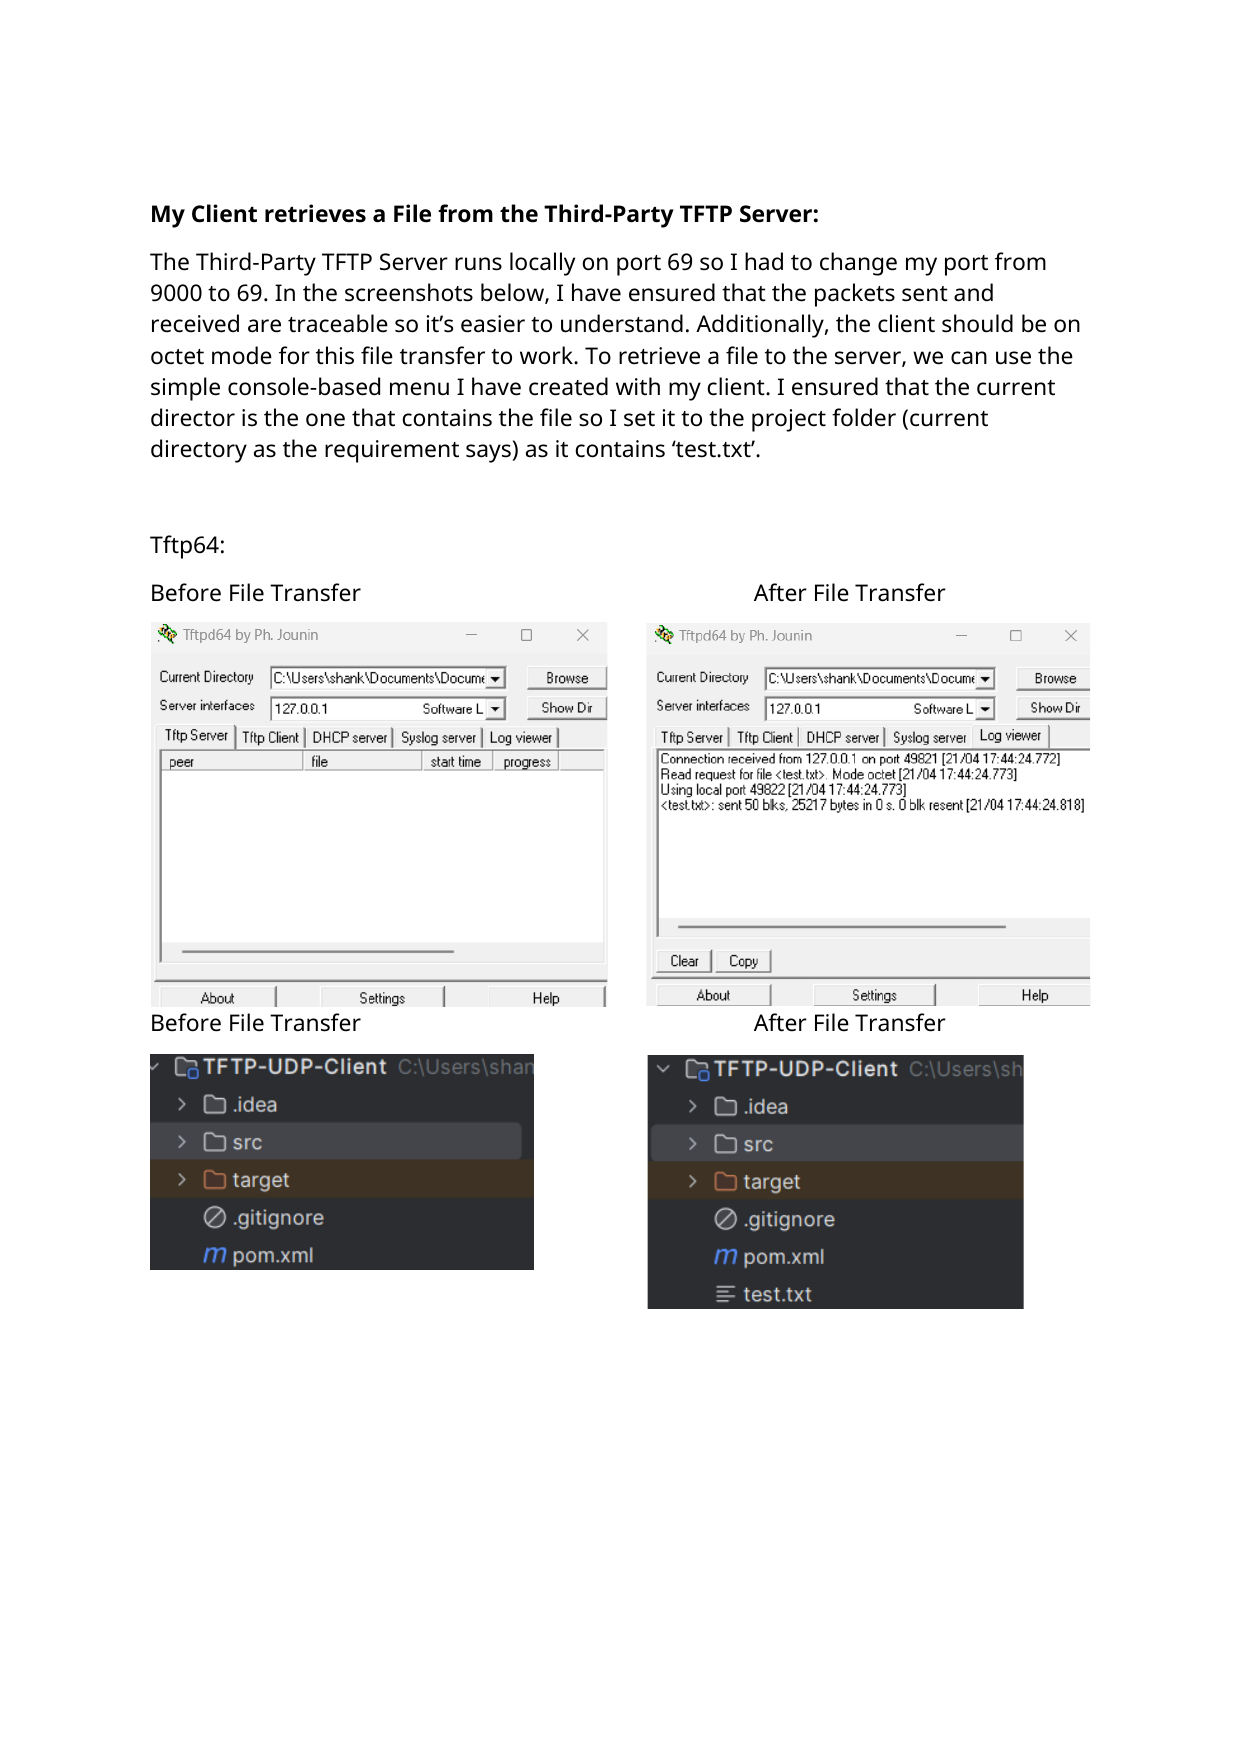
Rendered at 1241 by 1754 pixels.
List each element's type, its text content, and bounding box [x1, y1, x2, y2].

text The Third-Party TFTP Server runs locally on port 69 so I had to change my port from 9000 to 69. In the screenshots below, I have ensured that the packets sent and received are traceable so it’s easier to understand. Additionally, the client should be on octet mode for this file transfer to work. To retrieve a file to the server, we can use the simple console-based menu I have created with my client. I ensured that the current director is the one that contains the file so I set it to the project folder (current directory as the requirement says) as it contains ‘test.txt’. [150, 246, 1090, 464]
text Tftp64: [150, 529, 1090, 560]
text Before File Transfer After File Transfer [150, 673, 1090, 1038]
text My Client retrieves a File from the Third-Party TFTP Server: [150, 198, 1090, 229]
text Before File Transfer After File Transfer [150, 577, 1090, 608]
